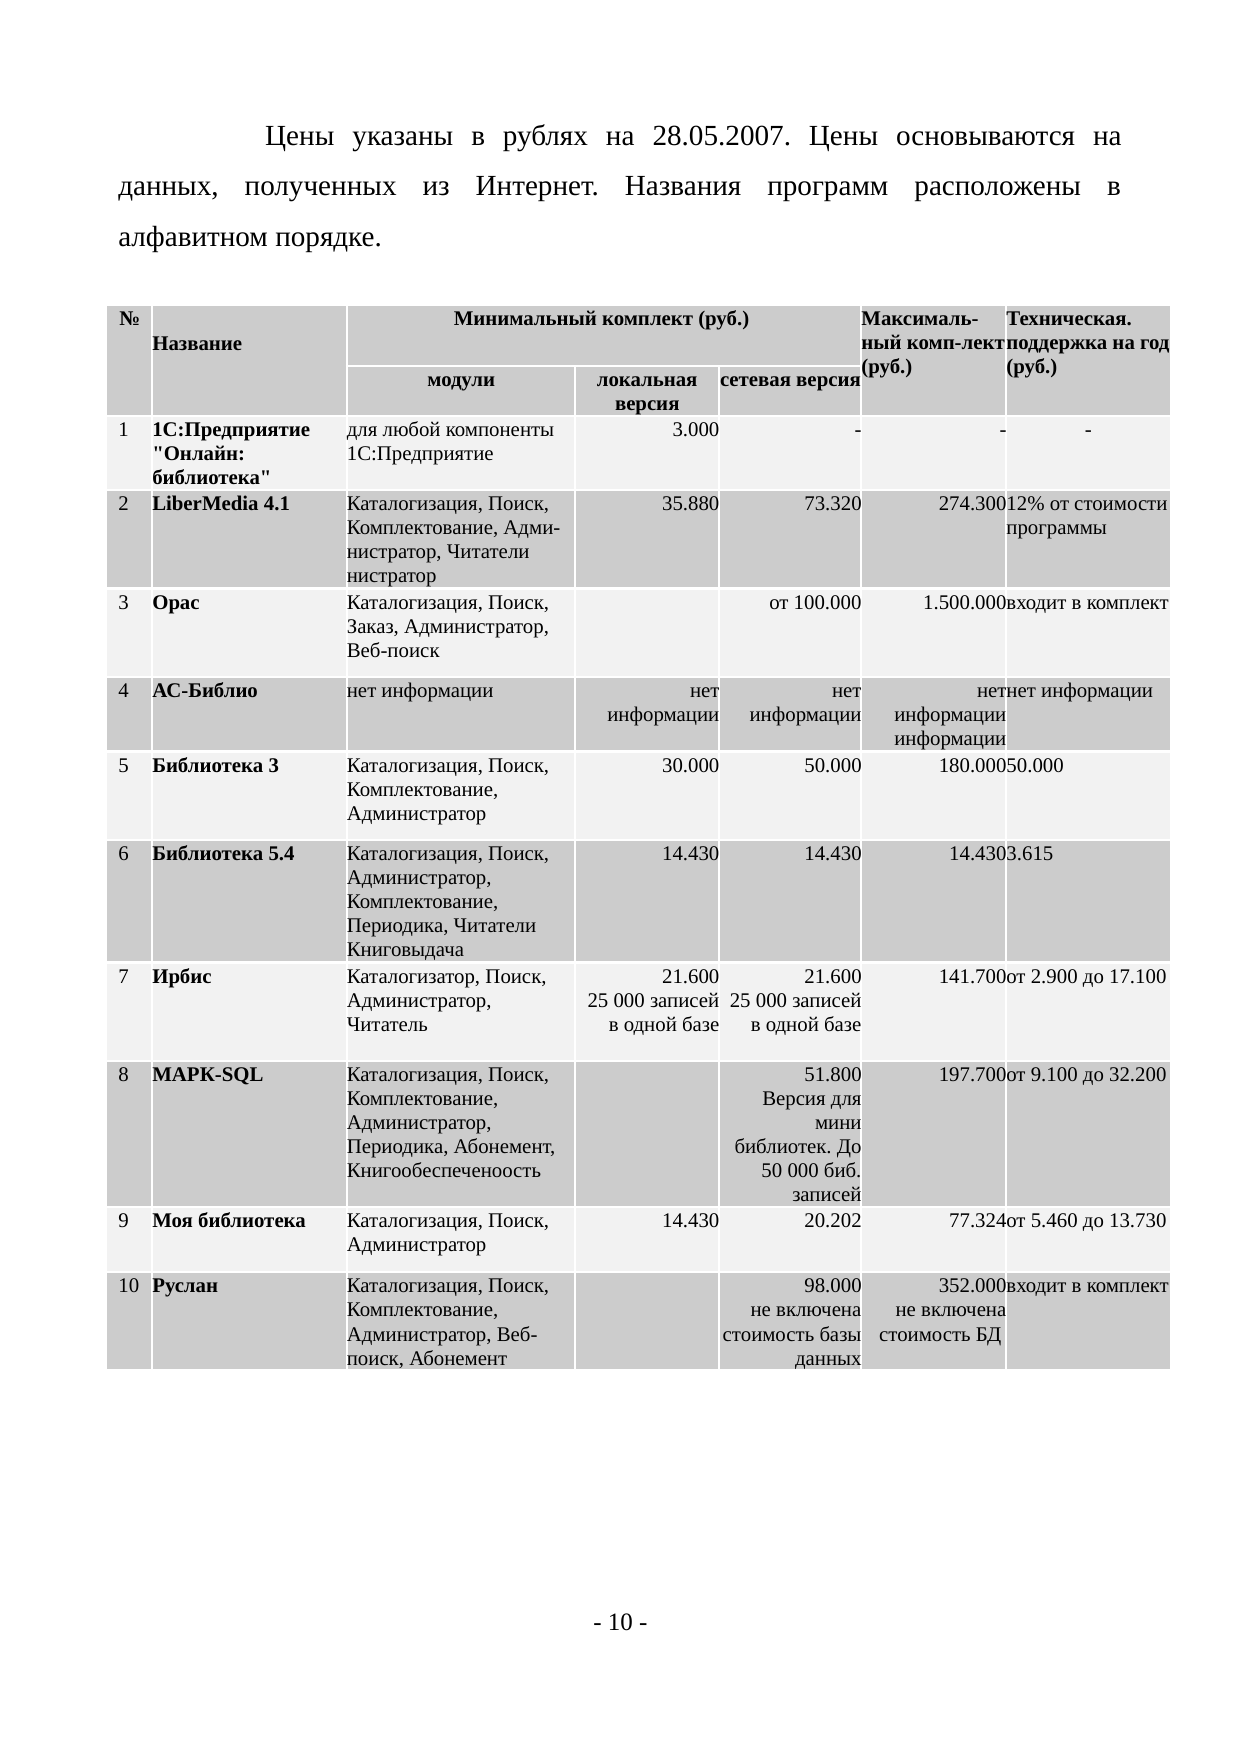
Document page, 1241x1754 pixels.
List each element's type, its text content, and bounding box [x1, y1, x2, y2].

table_cell 14.430 [576, 841, 718, 961]
table_cell 6 [107, 841, 151, 961]
table_cell 5 [107, 753, 151, 839]
table_cell 9 [107, 1208, 151, 1271]
table_cell 1С:Предприятие "Онлайн: библиотека" [153, 417, 346, 489]
table_header Максималь-ный комп-лект (руб.) [862, 306, 1005, 415]
table_cell АС-Библио [153, 678, 346, 750]
text Цены указаны в рублях на 28.05.2007. Цены основываются на данных, полученных из Интернет. Названия программ расположены в алфавитном порядке. [118, 118, 1122, 252]
table_cell от 100.000 [720, 590, 860, 676]
table_cell 73.320 [720, 491, 860, 587]
table_cell Каталогизация, Поиск, Администратор, Комплектование, Периодика, Читатели Книговыдача [348, 841, 574, 961]
table_cell 12% от стоимости программы [1007, 491, 1170, 587]
table_header № [107, 306, 151, 415]
table_cell 14.430 [720, 841, 860, 961]
table_cell 8 [107, 1062, 151, 1206]
table_cell 35.880 [576, 491, 718, 587]
table_cell нет информации [720, 678, 860, 750]
table_cell Каталогизация, Поиск, Комплектование, Администратор [348, 753, 574, 839]
table_cell 20.202 [720, 1208, 860, 1271]
table_cell Моя библиотека [153, 1208, 346, 1271]
table_cell входит в комплект [1007, 1273, 1170, 1369]
table_cell 51.800 Версия для мини библиотек. До 50 000 биб. записей [720, 1062, 860, 1206]
table_cell для любой компоненты 1С:Предприятие [348, 417, 574, 489]
table_cell [576, 590, 718, 676]
table_cell нет информации [1007, 678, 1170, 750]
table_cell 50.000 [1007, 753, 1170, 839]
table_cell 3 [107, 590, 151, 676]
table_cell Каталогизация, Поиск, Комплектование, Администратор, Веб-поиск, Абонемент [348, 1273, 574, 1369]
table_cell нет информации [348, 678, 574, 750]
table_cell Библиотека 3 [153, 753, 346, 839]
table_cell 21.600 25 000 записей в одной базе [576, 964, 718, 1060]
table_cell нет информации [576, 678, 718, 750]
table_cell Opac [153, 590, 346, 676]
table_cell модули [348, 367, 574, 415]
table_cell Каталогизация, Поиск, Комплектование, Администратор, Периодика, Абонемент, Книгообеспеченоость [348, 1062, 574, 1206]
table_cell - [1007, 417, 1170, 489]
table_cell 10 [107, 1273, 151, 1369]
table_cell Каталогизация, Поиск, Заказ, Администратор, Веб-поиск [348, 590, 574, 676]
table_cell локальная версия [576, 367, 718, 415]
table_header Минимальный комплект (руб.) [348, 306, 860, 365]
table_cell Ирбис [153, 964, 346, 1060]
table_cell Каталогизатор, Поиск, Администратор, Читатель [348, 964, 574, 1060]
table_cell 77.324 [862, 1208, 1005, 1271]
table_header Техническая. поддержка на год (руб.) [1007, 306, 1170, 415]
table_cell 14.430 [862, 841, 1005, 961]
table_cell 141.700 [862, 964, 1005, 1060]
table_cell 4 [107, 678, 151, 750]
table_cell МАРК-SQL [153, 1062, 346, 1206]
table_cell 180.000 [862, 753, 1005, 839]
table_cell 7 [107, 964, 151, 1060]
table_cell 352.000 не включена стоимость БД [862, 1273, 1005, 1369]
table_cell 274.300 [862, 491, 1005, 587]
table_cell Каталогизация, Поиск, Комплектование, Адми-нистратор, Читатели нистратор [348, 491, 574, 587]
table_cell от 5.460 до 13.730 [1007, 1208, 1170, 1271]
table_cell сетевая версия [720, 367, 860, 415]
table_cell - [862, 417, 1005, 489]
table_cell [576, 1273, 718, 1369]
table_cell 1 [107, 417, 151, 489]
table_cell от 2.900 до 17.100 [1007, 964, 1170, 1060]
table_cell LiberMedia 4.1 [153, 491, 346, 587]
table_cell 197.700 [862, 1062, 1005, 1206]
table_cell входит в комплект [1007, 590, 1170, 676]
table_cell 98.000 не включена стоимость базы данных [720, 1273, 860, 1369]
table_cell 21.600 25 000 записей в одной базе [720, 964, 860, 1060]
table_cell 50.000 [720, 753, 860, 839]
table_cell Руслан [153, 1273, 346, 1369]
table_cell нет информации информации [862, 678, 1005, 750]
table_cell 14.430 [576, 1208, 718, 1271]
table_cell 3.000 [576, 417, 718, 489]
table_cell 1.500.000 [862, 590, 1005, 676]
table_header Название [153, 306, 346, 415]
table_cell 2 [107, 491, 151, 587]
table_cell от 9.100 до 32.200 [1007, 1062, 1170, 1206]
table_cell [576, 1062, 718, 1206]
table_cell - [720, 417, 860, 489]
table_cell 3.615 [1007, 841, 1170, 961]
table_cell 30.000 [576, 753, 718, 839]
table_cell Библиотека 5.4 [153, 841, 346, 961]
table_cell Каталогизация, Поиск, Администратор [348, 1208, 574, 1271]
